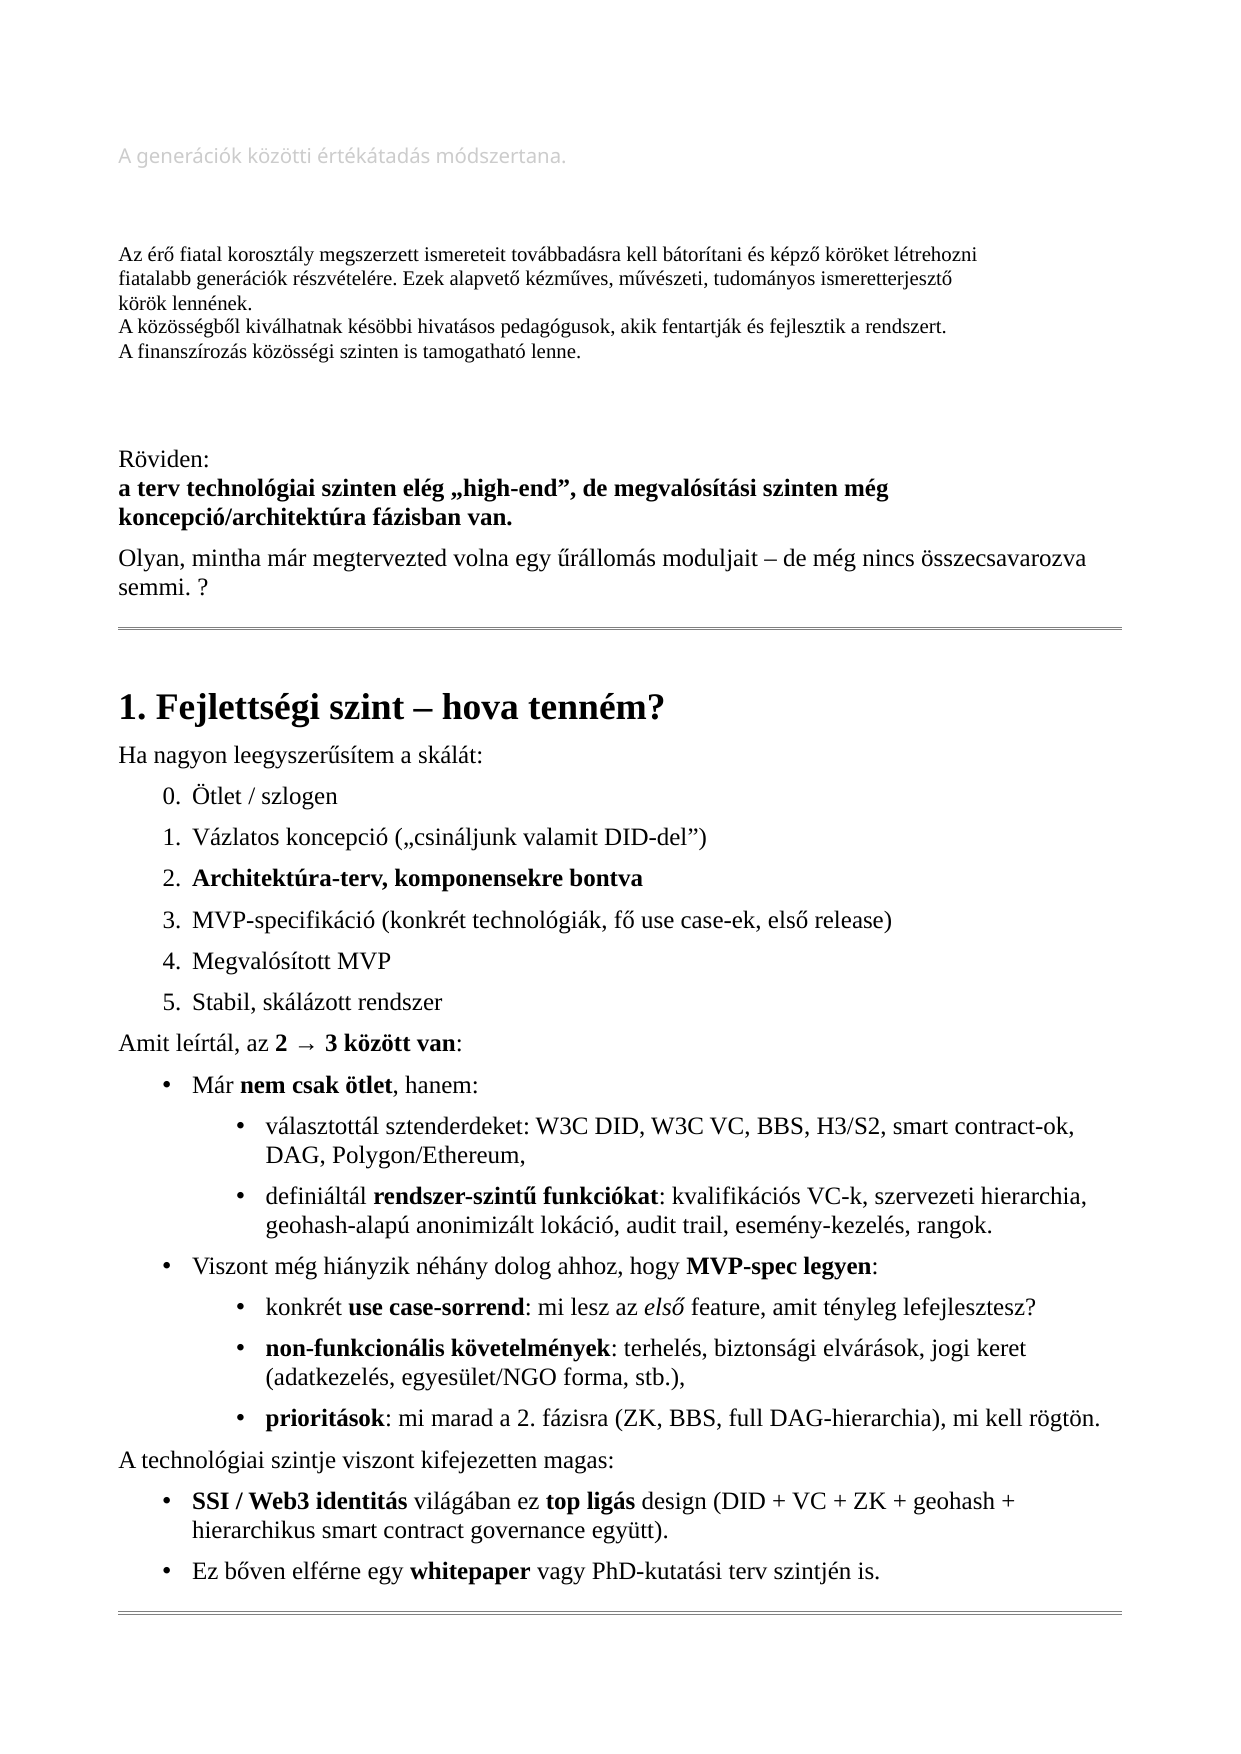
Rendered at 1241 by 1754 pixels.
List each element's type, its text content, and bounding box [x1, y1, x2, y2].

list definiáltál rendszer-szintű funkciókat: kvalifikációs VC-k, szervezeti hierarchia, geohash-alapú anonimizált lokáció, audit trail, esemény-kezelés, rangok. [236, 1181, 1122, 1238]
text A finanszírozás közösségi szinten is tamogatható lenne. [118, 338, 1122, 363]
text A generációk közötti értékátadás módszertana. [118, 142, 1122, 170]
text A közösségből kiválhatnak késöbbi hivatásos pedagógusok, akik fentartják és fejlesztik a rendszert. [118, 314, 1122, 338]
text Az érő fiatal korosztály megszerzett ismereteit továbbadásra kell bátorítani és képző köröket létrehozni [118, 242, 1122, 266]
text Ha nagyon leegyszerűsítem a skálát: [118, 740, 1122, 768]
list választottál sztenderdeket: W3C DID, W3C VC, BBS, H3/S2, smart contract-ok, DAG, Polygon/Ethereum, [236, 1111, 1122, 1168]
list konkrét use case-sorrend: mi lesz az első feature, amit tényleg lefejlesztesz? [236, 1292, 1122, 1321]
text A technológiai szintje viszont kifejezetten magas: [118, 1445, 1122, 1473]
list non-funkcionális követelmények: terhelés, biztonsági elvárások, jogi keret (adatkezelés, egyesület/NGO forma, stb.), [236, 1333, 1122, 1391]
text Amit leírtál, az 2 → 3 között van: [118, 1028, 1122, 1057]
list MVP-specifikáció (konkrét technológiák, fő use case-ek, első release) [162, 905, 1122, 933]
list SSI / Web3 identitás világában ez top ligás design (DID + VC + ZK + geohash + hierarchikus smart contract governance együtt). [162, 1486, 1122, 1543]
list Megvalósított MVP [162, 946, 1122, 975]
list Viszont még hiányzik néhány dolog ahhoz, hogy MVP-spec legyen: [162, 1251, 1122, 1280]
text Röviden: a terv technológiai szinten elég „high-end”, de megvalósítási szinten még koncepció/architektúra fázisban van. [118, 444, 1122, 530]
list Ötlet / szlogen [162, 781, 1122, 810]
list Ez bőven elférne egy whitepaper vagy PhD-kutatási terv szintjén is. [162, 1556, 1122, 1585]
list Már nem csak ötlet, hanem: [162, 1070, 1122, 1098]
list Vázlatos koncepció („csináljunk valamit DID-del”) [162, 822, 1122, 851]
list prioritások: mi marad a 2. fázisra (ZK, BBS, full DAG-hierarchia), mi kell rögtön. [236, 1403, 1122, 1432]
text körök lennének. [118, 290, 1122, 314]
subtitle 1. Fejlettségi szint – hova tenném? [118, 684, 1122, 727]
list Stabil, skálázott rendszer [162, 987, 1122, 1016]
list Architektúra-terv, komponensekre bontva [162, 863, 1122, 892]
text fiatalabb generációk részvételére. Ezek alapvető kézműves, művészeti, tudományos ismeretterjesztő [118, 266, 1122, 290]
text Olyan, mintha már megtervezted volna egy űrállomás moduljait – de még nincs összecsavarozva semmi. ? [118, 543, 1122, 600]
